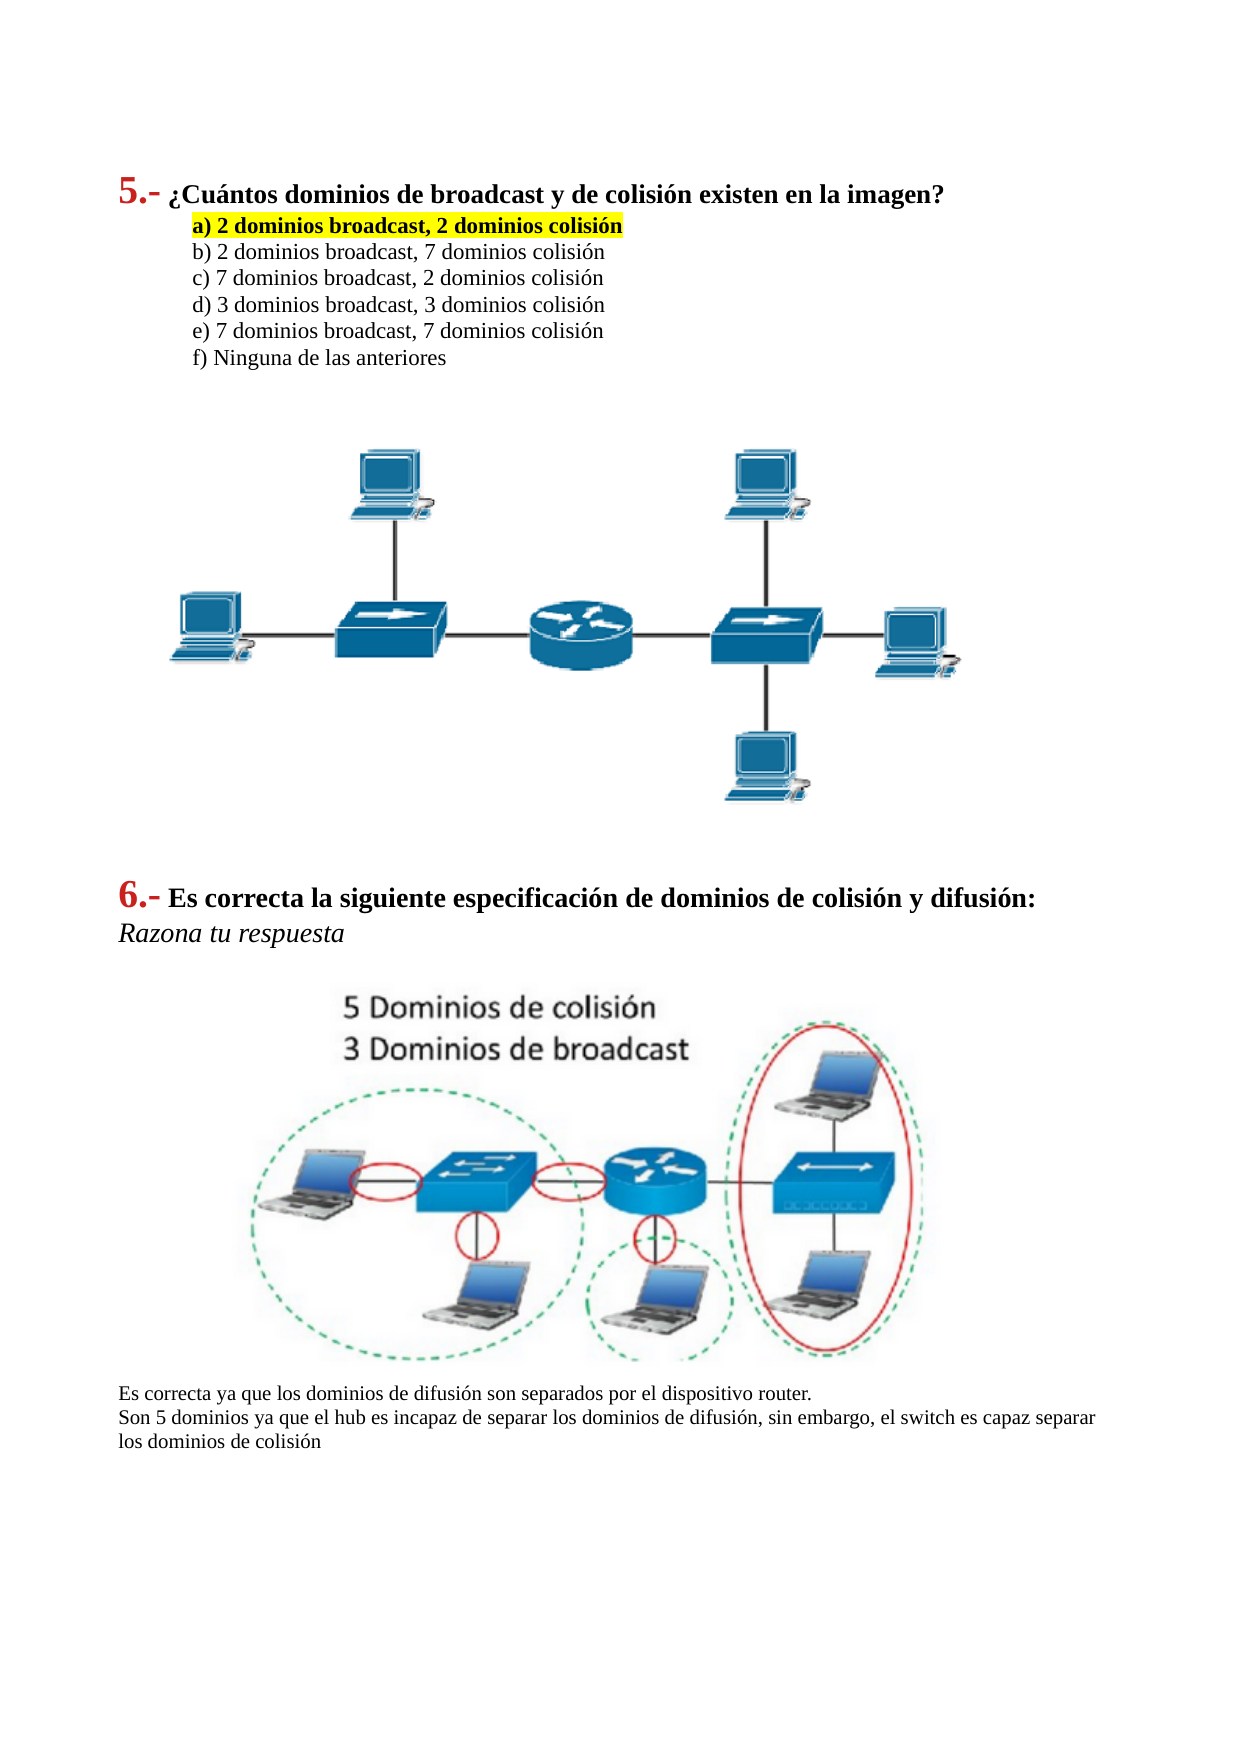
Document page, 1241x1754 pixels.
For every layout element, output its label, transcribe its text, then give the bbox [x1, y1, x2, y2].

text Son 5 dominios ya que el hub es incapaz de separar los dominios de difusión, sin embargo, el switch es capaz separar [118, 1405, 1122, 1429]
text 5.- ¿Cuántos dominios de broadcast y de colisión existen en la imagen? a) 2 dominios broadcast, 2 dominios colisión b) 2 dominios broadcast, 7 dominios colisión c) 7 dominios broadcast, 2 dominios colisión d) 3 dominios broadcast, 3 dominios colisión e) 7 dominios broadcast, 7 dominios colisión f) Ninguna de las anteriores [118, 166, 1122, 370]
picture [118, 416, 1123, 822]
picture [176, 971, 1017, 1382]
text los dominios de colisión [118, 1429, 1122, 1453]
text Razona tu respuesta [118, 916, 1122, 948]
text 6.- Es correcta la siguiente especificación de dominios de colisión y difusión: [118, 870, 1122, 916]
text Es correcta ya que los dominios de difusión son separados por el dispositivo router. [118, 948, 1122, 1405]
